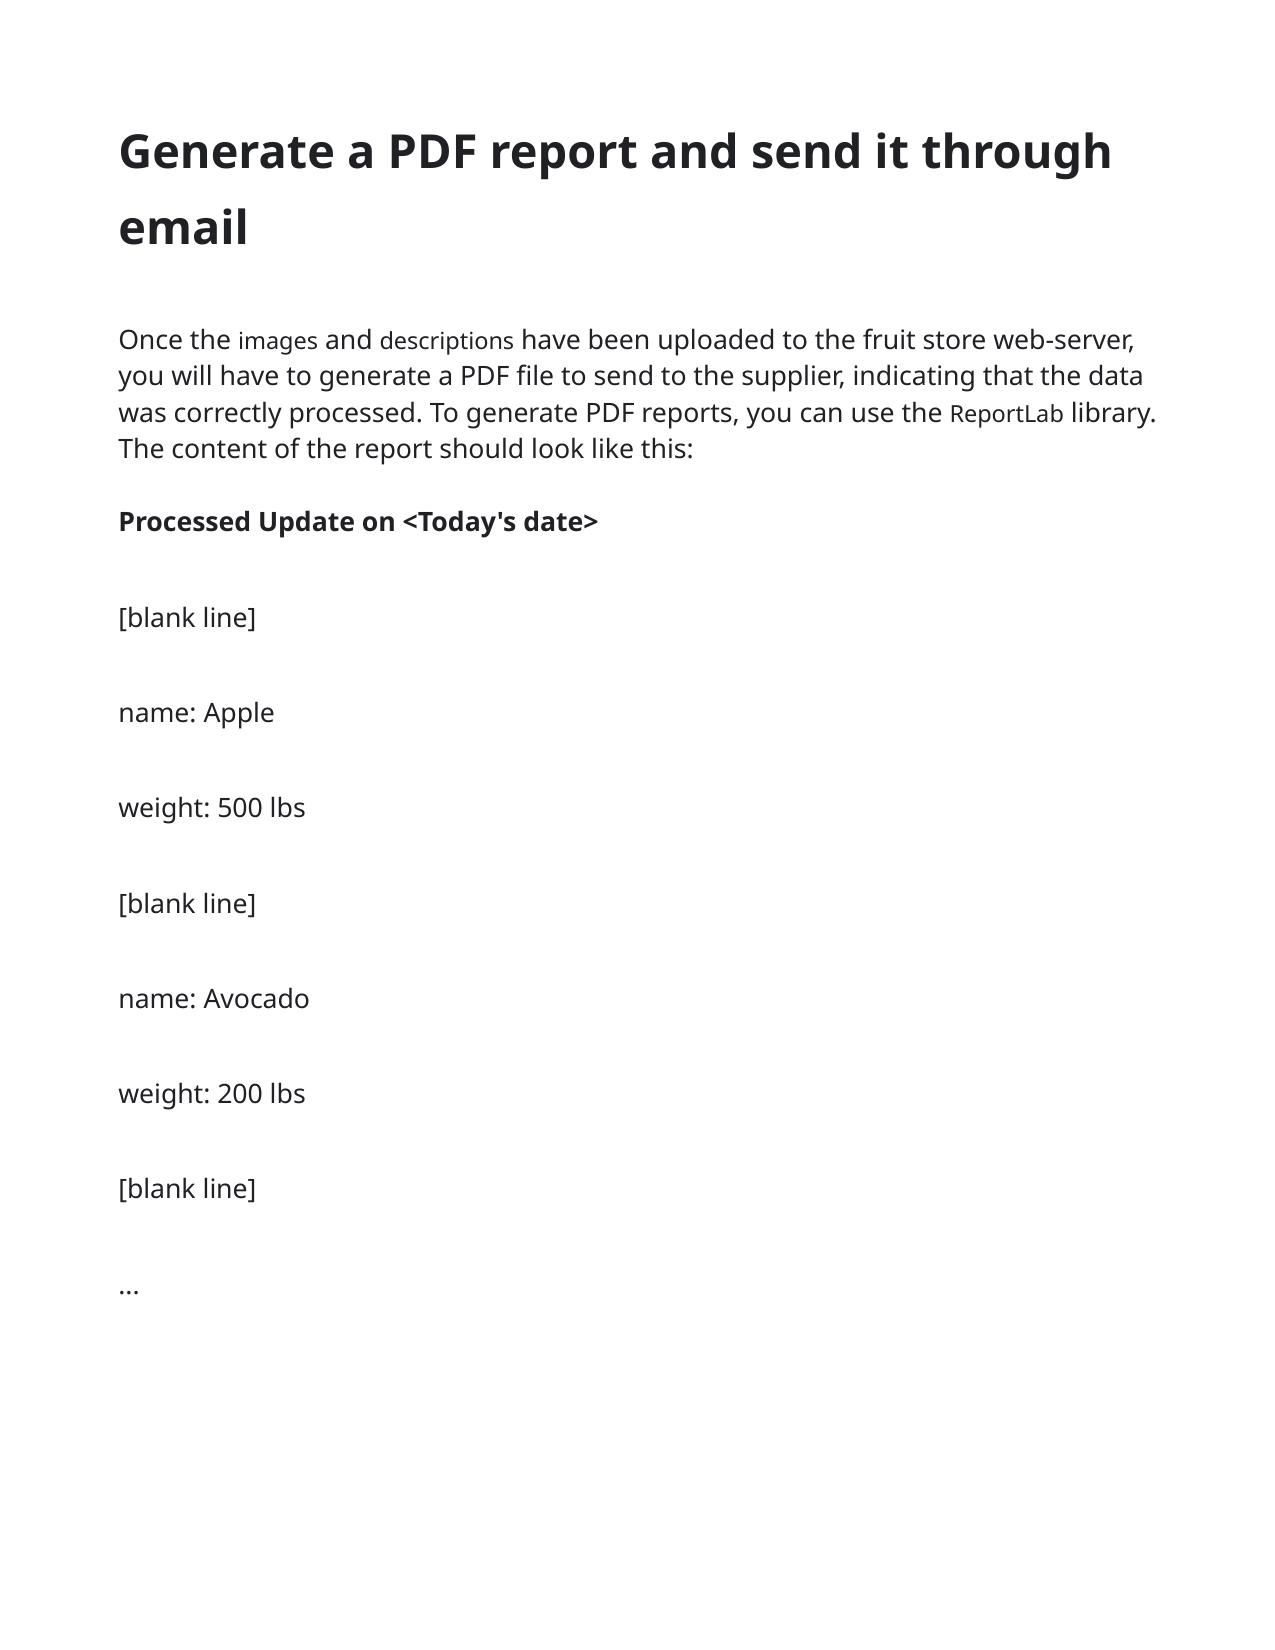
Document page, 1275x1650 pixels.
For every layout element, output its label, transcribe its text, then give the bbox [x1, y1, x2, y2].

text Processed Update on <Today's date> [118, 503, 1157, 539]
text [blank line] [118, 599, 1157, 635]
text [blank line] [118, 1171, 1157, 1207]
subtitle Generate a PDF report and send it through email [118, 118, 1157, 258]
text name: Avocado [118, 980, 1157, 1016]
text Once the images and descriptions have been uploaded to the fruit store web-server, you will have to generate a PDF file to send to the supplier, indicating that the data was correctly processed. To generate PDF reports, you can use the ReportLab library. The content of the report should look like this: [118, 321, 1157, 466]
text name: Apple [118, 694, 1157, 730]
text [blank line] [118, 884, 1157, 921]
text weight: 200 lbs [118, 1075, 1157, 1111]
text weight: 500 lbs [118, 789, 1157, 825]
text ... [118, 1266, 1157, 1302]
